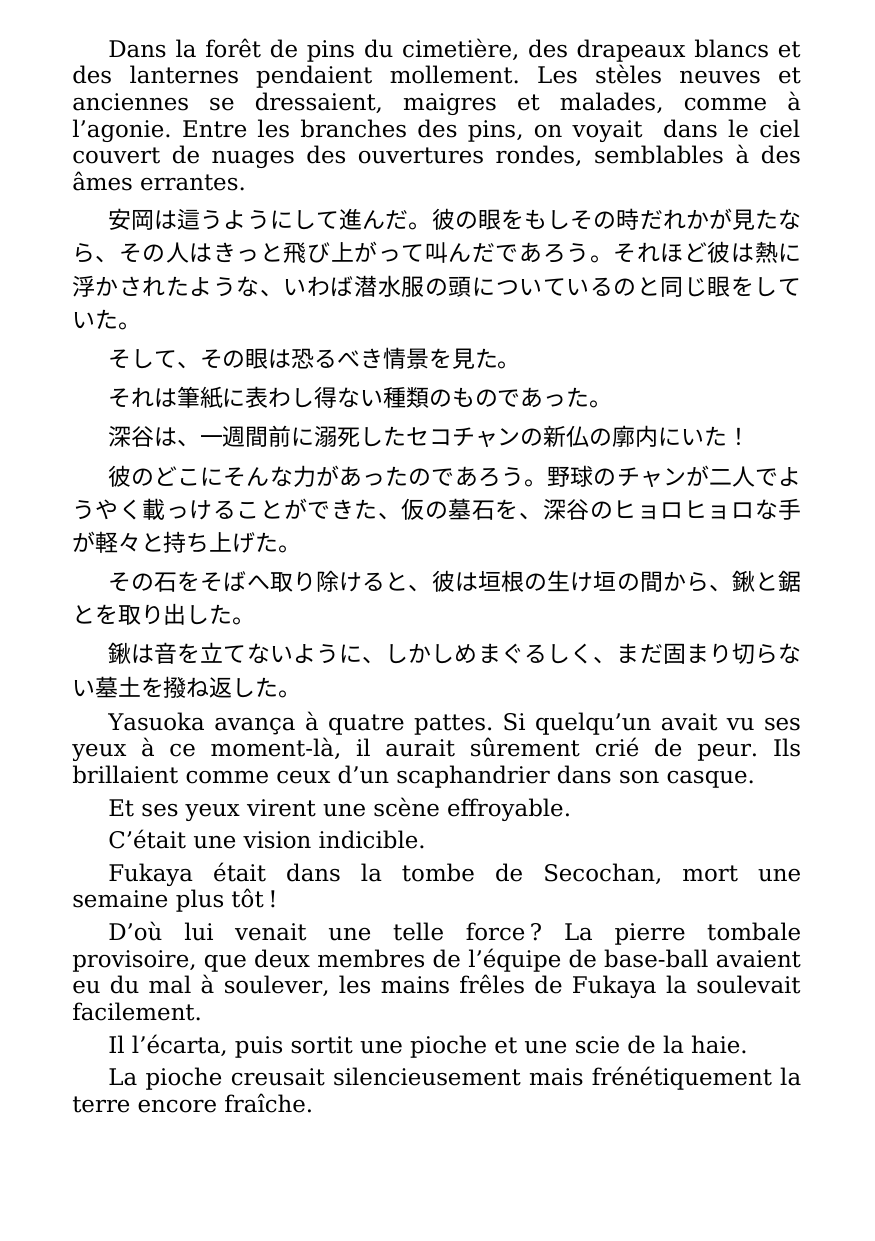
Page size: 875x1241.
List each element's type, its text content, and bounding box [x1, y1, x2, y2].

text Fukaya était dans la tombe de Secochan, mort une semaine plus tôt ! [72, 860, 802, 913]
text そして、その眼は恐るべき情景を見た。 [72, 341, 802, 374]
text 安岡は這うようにして進んだ。彼の眼をもしその時だれかが見たなら、その人はきっと飛び上がって叫んだであろう。それほど彼は熱に浮かされたような、いわば潜水服の頭についているのと同じ眼をしていた。 [72, 202, 802, 335]
text D’où lui venait une telle force ? La pierre tombale provisoire, que deux membres de l’équipe de base-ball avaient eu du mal à soulever, les mains frêles de Fukaya la soulevait facilement. [72, 919, 802, 1026]
text 彼のどこにそんな力があったのであろう。野球のチャンが二人でようやく載っけることができた、仮の墓石を、深谷のヒョロヒョロな手が軽々と持ち上げた。 [72, 458, 802, 558]
text 深谷は、一週間前に溺死したセコチャンの新仏の廓内にいた！ [72, 419, 802, 452]
text Et ses yeux virent une scène effroyable. [72, 795, 802, 821]
text C’était une vision indicible. [72, 827, 802, 854]
text Il l’écarta, puis sortit une pioche et une scie de la haie. [72, 1032, 802, 1058]
text Dans la forêt de pins du cimetière, des drapeaux blancs et des lanternes pendaient mollement. Les stèles neuves et anciennes se dressaient, maigres et malades, comme à l’agonie. Entre les branches des pins, on voyait dans le ciel couvert de nuages des ouvertures rondes, semblables à des âmes errantes. [72, 36, 802, 196]
text それは筆紙に表わし得ない種類のものであった。 [72, 380, 802, 413]
text La pioche creusait silencieusement mais frénétiquement la terre encore fraîche. [72, 1064, 802, 1118]
text 鍬は音を立てないように、しかしめまぐるしく、まだ固まり切らない墓土を撥ね返した。 [72, 636, 802, 703]
text その石をそばへ取り除けると、彼は垣根の生け垣の間から、鍬と鋸とを取り出した。 [72, 564, 802, 630]
text Yasuoka avança à quatre pattes. Si quelqu’un avait vu ses yeux à ce moment-là, il aurait sûrement crié de peur. Ils brillaient comme ceux d’un scaphandrier dans son casque. [72, 709, 802, 789]
